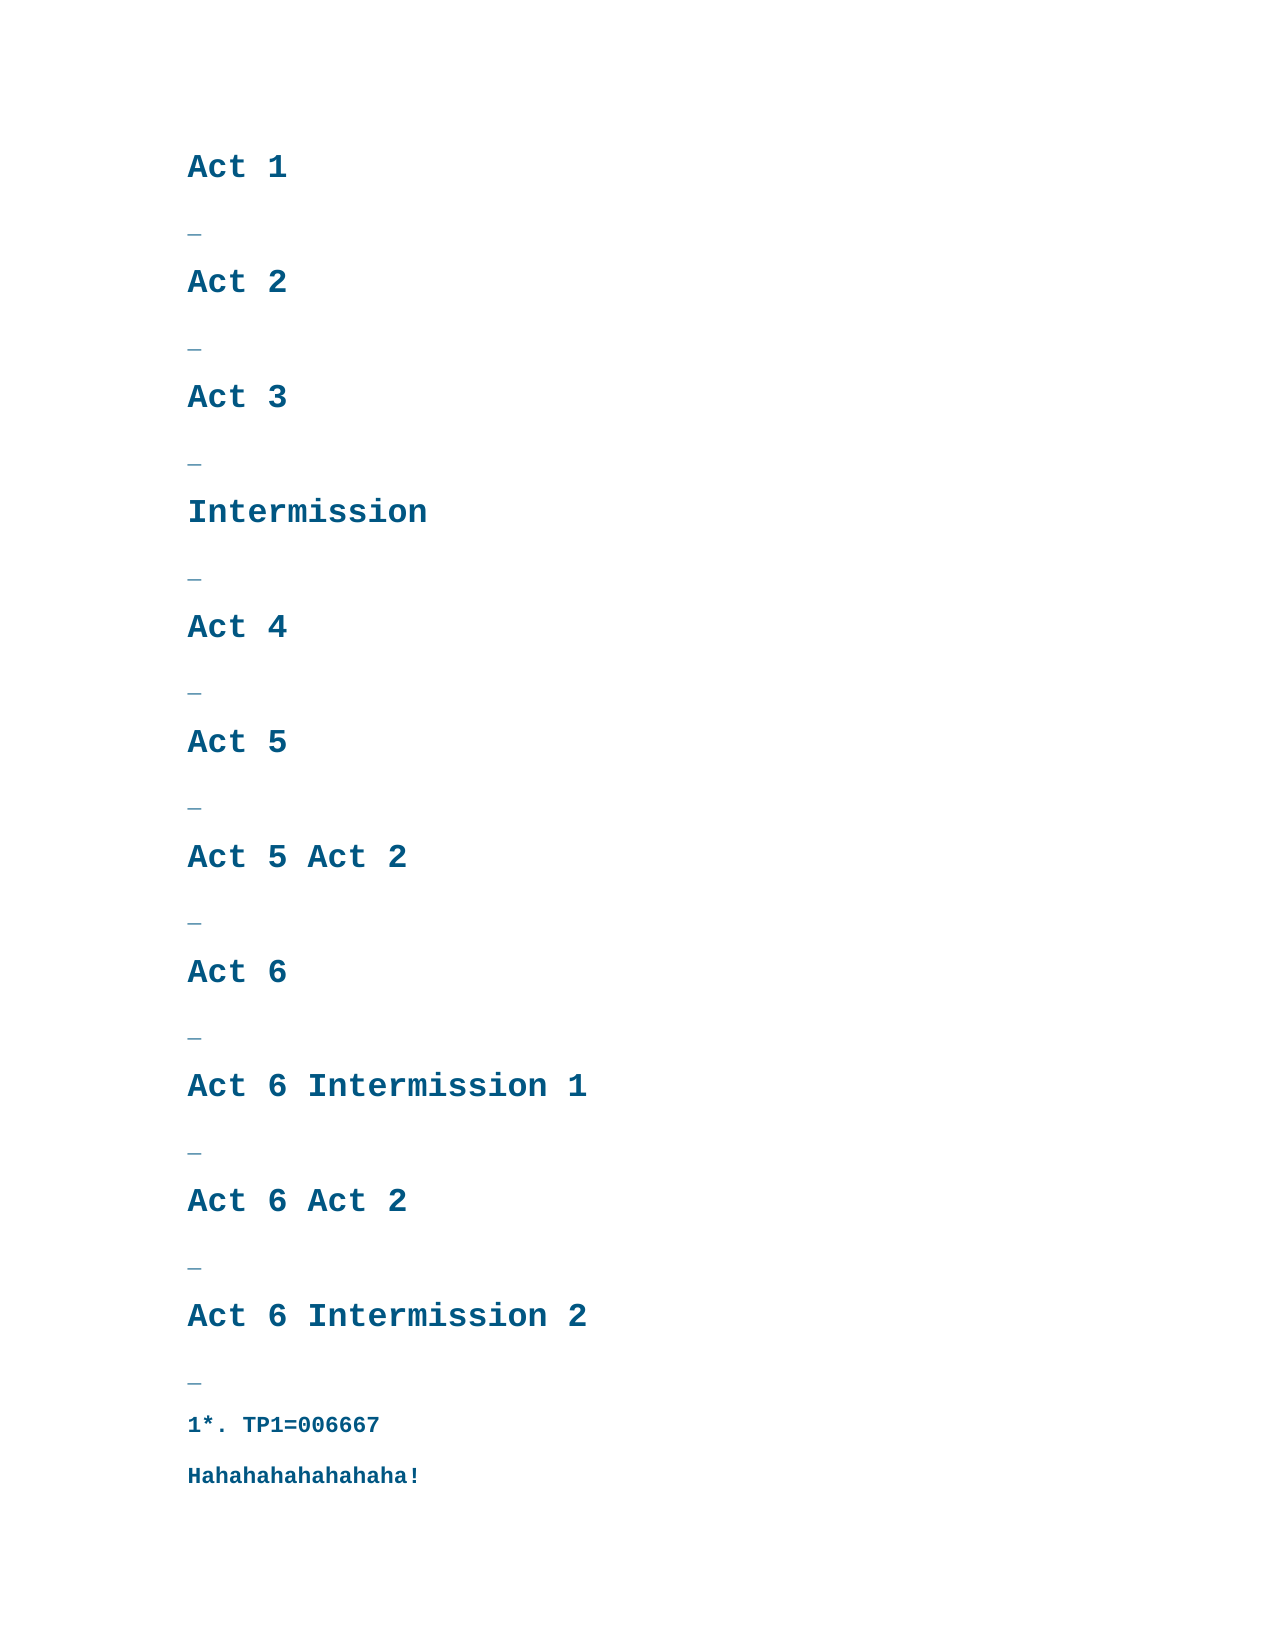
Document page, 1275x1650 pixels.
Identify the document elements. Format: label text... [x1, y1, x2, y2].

text _ [187, 674, 1087, 700]
text Act 5 Act 2 [187, 839, 1087, 877]
text Act 3 [187, 380, 1087, 418]
text Act 6 Intermission 2 [187, 1299, 1087, 1337]
text _ [187, 789, 1087, 815]
text Act 6 Intermission 1 [187, 1069, 1087, 1107]
text _ [187, 559, 1087, 585]
text 1*. TP1=006667 [187, 1414, 1087, 1440]
text Act 6 Act 2 [187, 1184, 1087, 1222]
text _ [187, 1363, 1087, 1389]
text Intermission [187, 495, 1087, 532]
text Hahahahahahahaha! [187, 1464, 1087, 1490]
text Act 6 [187, 954, 1087, 992]
text _ [187, 1018, 1087, 1044]
text Act 1 [187, 150, 1087, 188]
text Act 4 [187, 609, 1087, 647]
text _ [187, 444, 1087, 470]
text _ [187, 1133, 1087, 1159]
text Act 2 [187, 265, 1087, 303]
text Act 5 [187, 724, 1087, 762]
text _ [187, 1248, 1087, 1274]
text _ [187, 214, 1087, 240]
text _ [187, 329, 1087, 355]
text _ [187, 904, 1087, 929]
